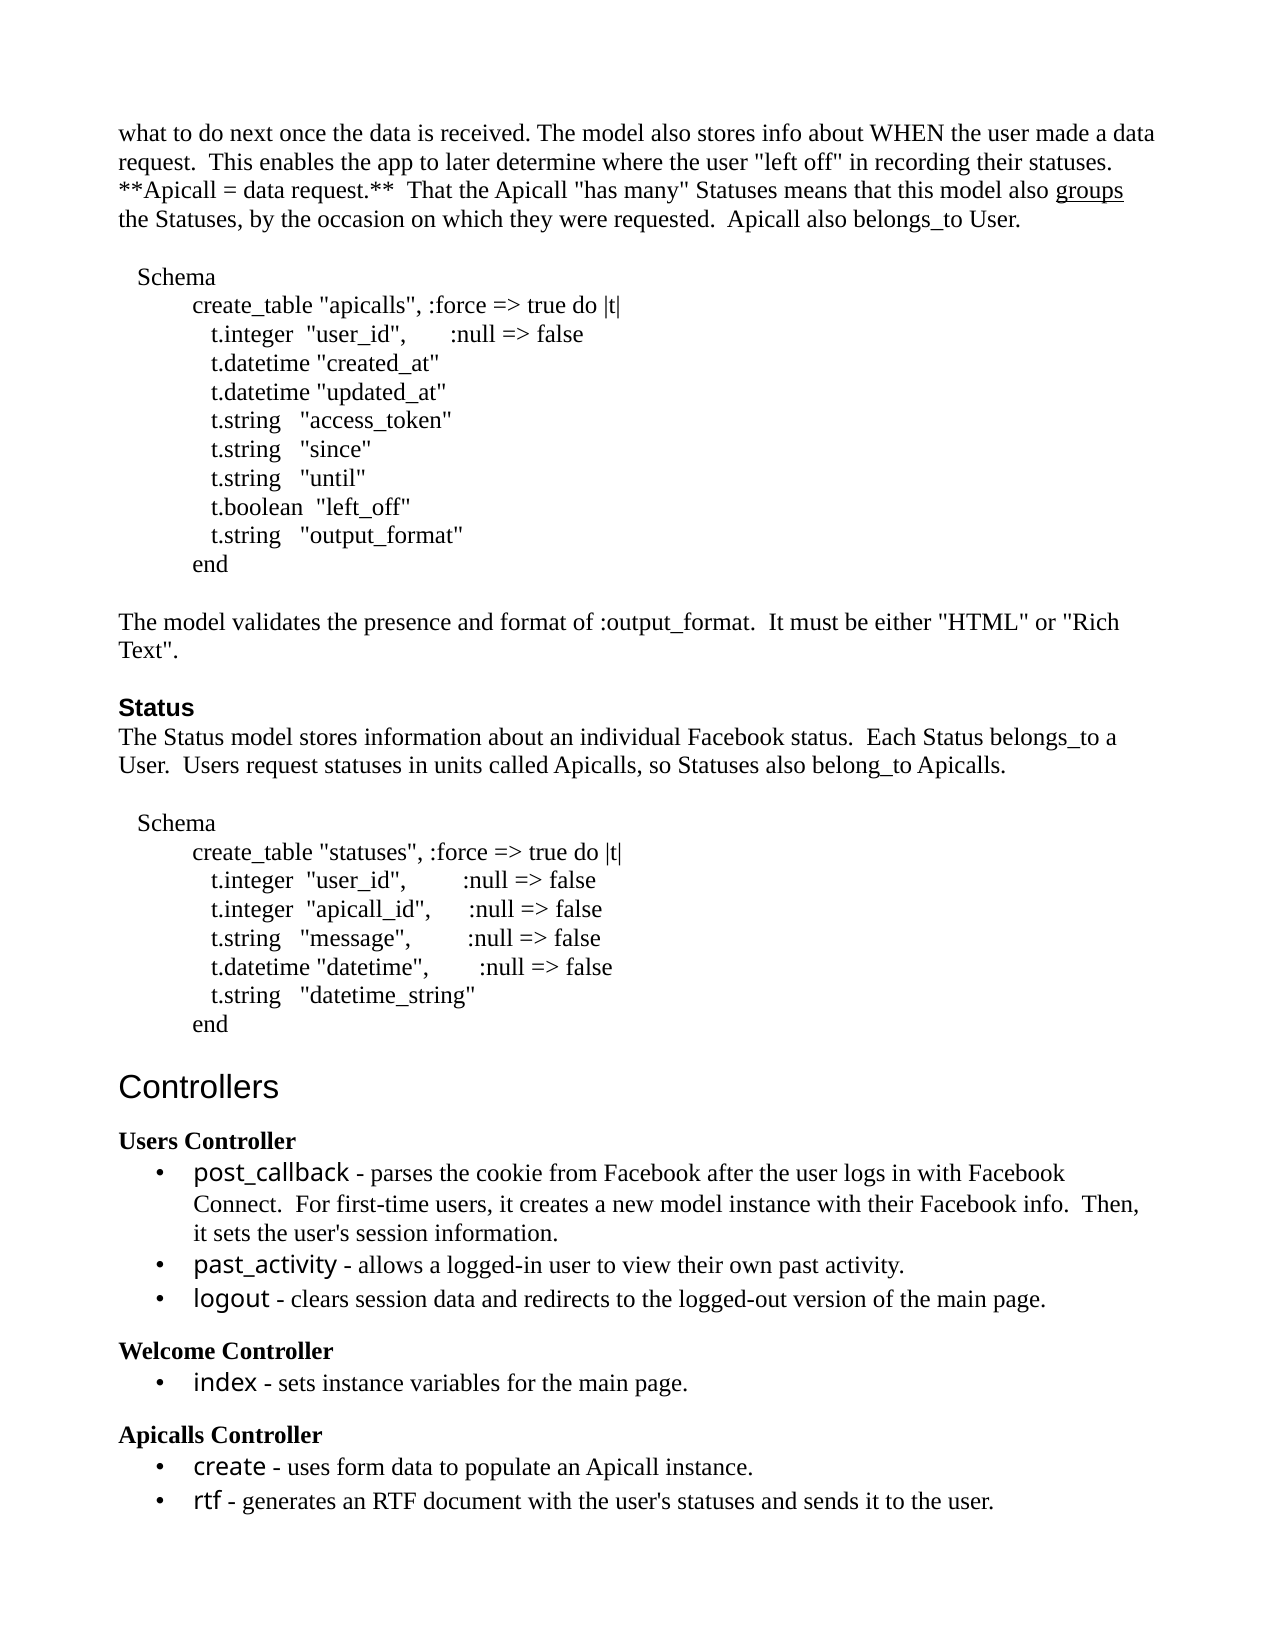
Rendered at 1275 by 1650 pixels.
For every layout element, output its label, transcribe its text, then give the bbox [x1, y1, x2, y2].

text create_table "statuses", :force => true do |t| [118, 837, 1157, 866]
text t.integer "user_id", :null => false [118, 866, 1157, 894]
text create_table "apicalls", :force => true do |t| [118, 291, 1157, 319]
text The Status model stores information about an individual Facebook status. Each Status belongs_to a User. Users request statuses in units called Apicalls, so Statuses also belong_to Apicalls. [118, 722, 1157, 779]
text t.string "access_token" [118, 406, 1157, 434]
text t.boolean "left_off" [118, 492, 1157, 521]
list index - sets instance variables for the main page. [156, 1364, 1157, 1399]
text Schema [118, 262, 1157, 291]
text t.string "until" [118, 463, 1157, 492]
text Welcome Controller [118, 1336, 1157, 1364]
text Apicalls Controller [118, 1420, 1157, 1448]
list create - uses form data to populate an Apicall instance. [156, 1448, 1157, 1482]
text t.datetime "datetime", :null => false [118, 952, 1157, 981]
text The model validates the presence and format of :output_format. It must be either "HTML" or "Rich Text". [118, 607, 1157, 664]
text what to do next once the data is received. The model also stores info about WHEN the user made a data request. This enables the app to later determine where the user "left off" in recording their statuses. **Apicall = data request.** That the Apicall "has many" Statuses means that this model also groups the Statuses, by the occasion on which they were requested. Apicall also belongs_to User. [118, 118, 1157, 233]
text end [118, 549, 1157, 578]
text t.string "message", :null => false [118, 923, 1157, 952]
list rtf - generates an RTF document with the user's statuses and sends it to the user. [156, 1482, 1157, 1517]
text Status [118, 693, 1157, 722]
list post_callback - parses the cookie from Facebook after the user logs in with Facebook Connect. For first-time users, it creates a new model instance with their Facebook info. Then, it sets the user's session information. [156, 1155, 1157, 1247]
text t.integer "user_id", :null => false [118, 319, 1157, 348]
text end [118, 1009, 1157, 1038]
text t.integer "apicall_id", :null => false [118, 894, 1157, 923]
list past_activity - allows a logged-in user to view their own past activity. [156, 1247, 1157, 1281]
text Schema [118, 808, 1157, 837]
text t.string "output_format" [118, 521, 1157, 549]
text t.datetime "updated_at" [118, 377, 1157, 406]
list logout - clears session data and redirects to the logged-out version of the main page. [156, 1281, 1157, 1315]
text t.string "since" [118, 434, 1157, 463]
text Users Controller [118, 1126, 1157, 1155]
text Controllers [118, 1067, 1157, 1105]
text t.datetime "created_at" [118, 348, 1157, 377]
text t.string "datetime_string" [118, 981, 1157, 1009]
